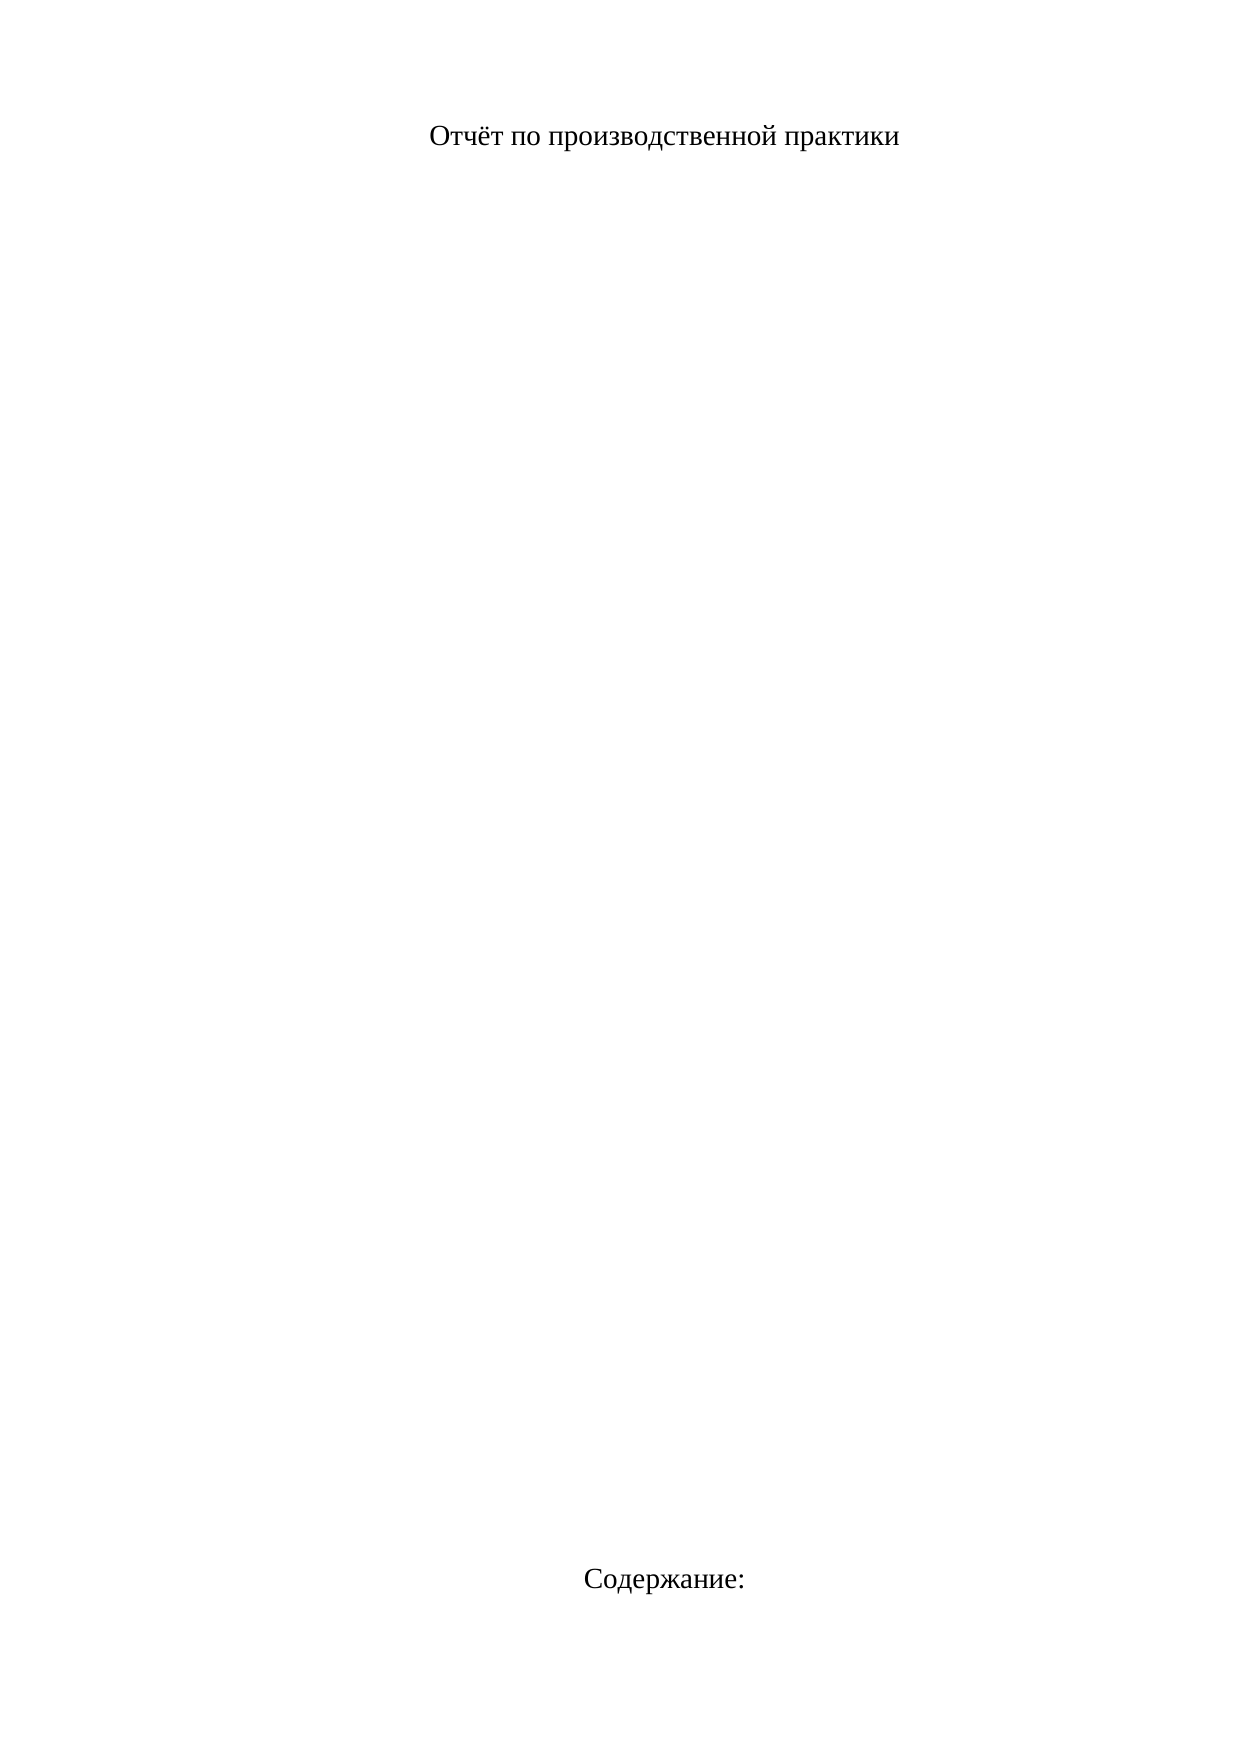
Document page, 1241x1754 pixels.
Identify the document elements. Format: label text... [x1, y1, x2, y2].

text Отчёт по производственной практики [177, 118, 1152, 152]
text Содержание: [177, 1562, 1152, 1595]
